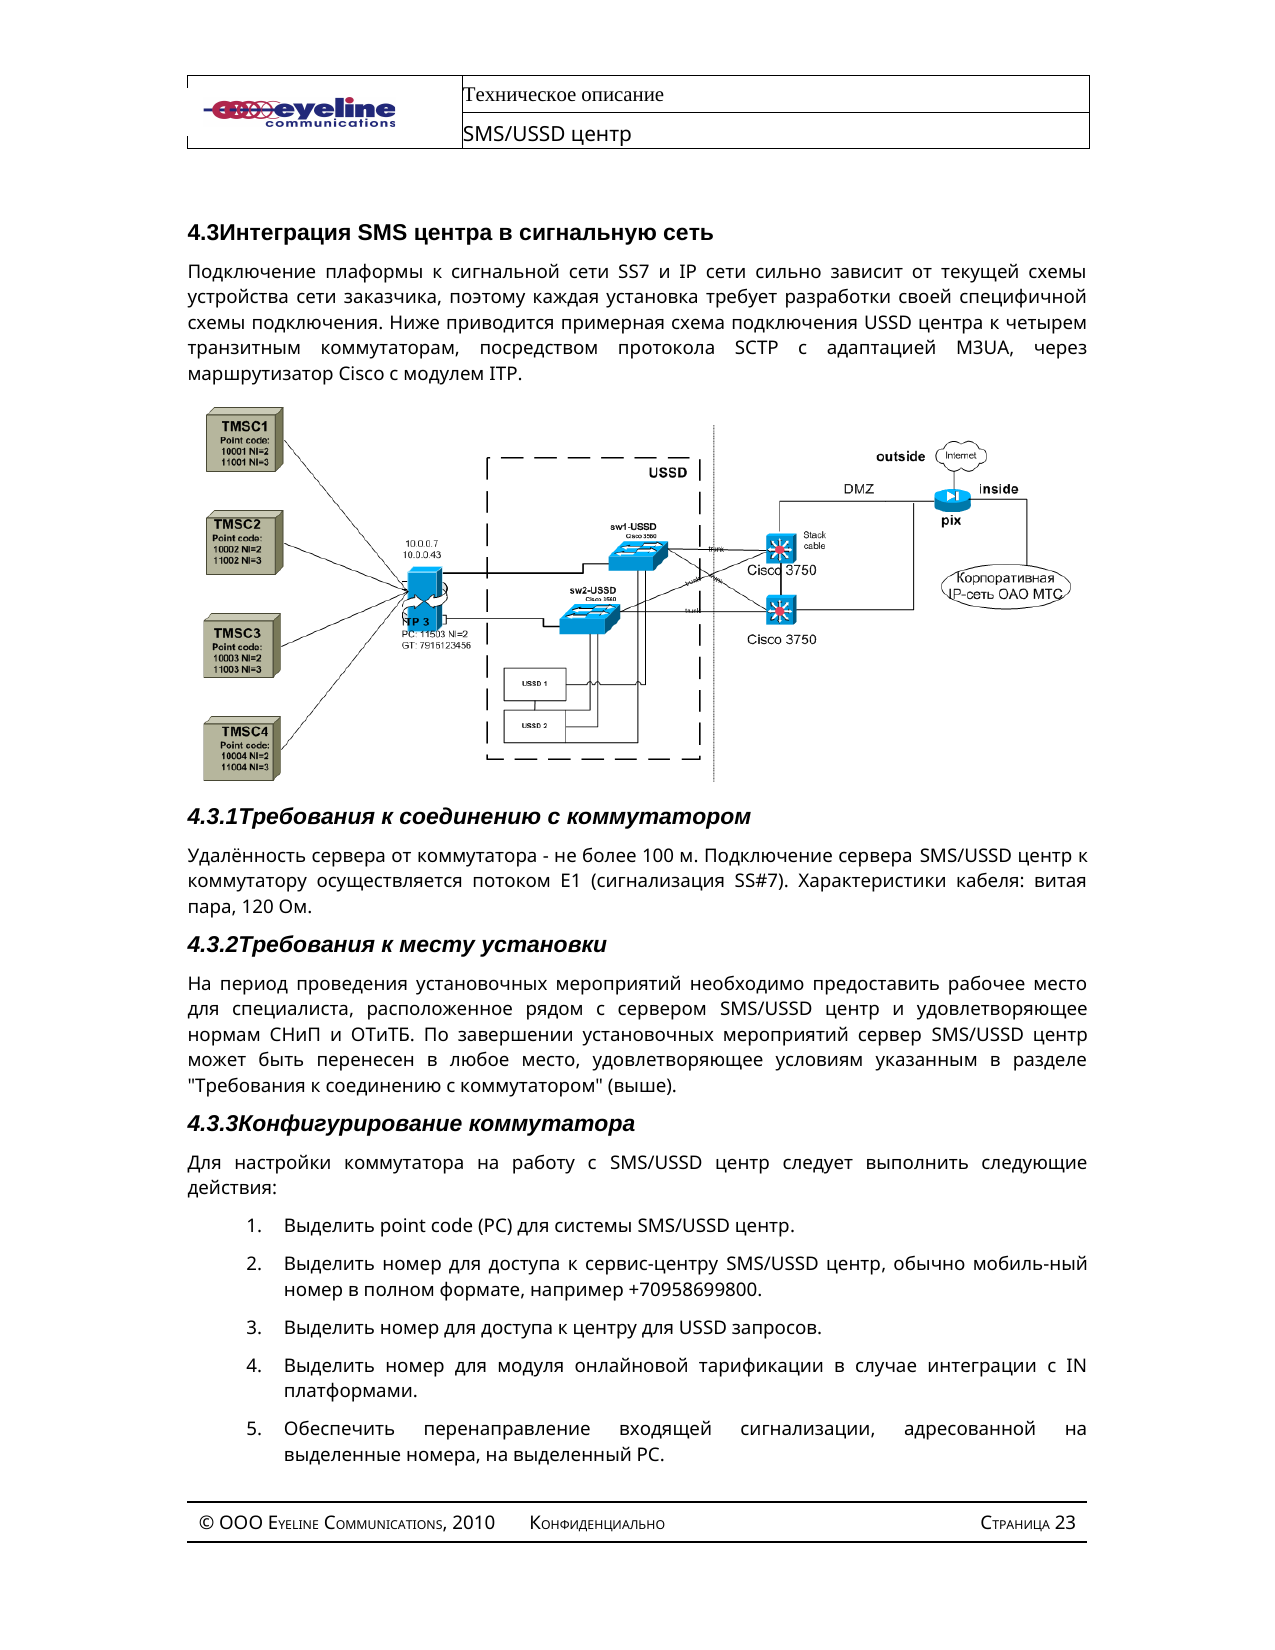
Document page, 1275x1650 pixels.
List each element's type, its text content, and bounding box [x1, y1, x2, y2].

subtitle Требования к месту установки [187, 931, 1088, 957]
list Выделить номер для доступа к центру для USSD запросов. [246, 1314, 1088, 1339]
text Для настройки коммутатора на работу с SMS/USSD центр следует выполнить следующие действия: [187, 1149, 1088, 1200]
list Выделить номер для модуля онлайновой тарификации в случае интеграции с IN платформами. [246, 1352, 1088, 1403]
list Обеспечить перенаправление входящей сигнализации, адресованной на выделенные номера, на выделенный PC. [246, 1416, 1088, 1467]
picture [203, 97, 396, 127]
picture [203, 407, 1071, 782]
text Подключение плаформы к сигнальной сети SS7 и IP сети сильно зависит от текущей схемы устройства сети заказчика, поэтому каждая установка требует разработки своей специфичной схемы подключения. Ниже приводится примерная схема подключения USSD центра к четырем транзитным коммутаторам, посредством протокола SCTP с адаптацией M3UA, через маршрутизатор Cisco с модулем ITP. [187, 258, 1088, 386]
list Выделить номер для доступа к сервис-центру SMS/USSD центр, обычно мобиль-ный номер в полном формате, например +70958699800. [246, 1251, 1088, 1302]
list Выделить point code (PC) для системы SMS/USSD центр. [246, 1212, 1088, 1238]
subtitle Конфигурирование коммутатора [187, 1110, 1088, 1136]
subtitle Требования к соединению с коммутатором [187, 803, 1088, 829]
subtitle Интеграция SMS центра в сигнальную сеть [187, 219, 1088, 246]
text На период проведения установочных мероприятий необходимо предоставить рабочее место для специалиста, расположенное рядом с сервером SMS/USSD центр и удовлетворяющее нормам СНиП и ОТиТБ. По завершении установочных мероприятий сервер SMS/USSD центр может быть перенесен в любое место, удовлетворяющее условиям указанным в разделе "Требования к соединению с коммутатором" (выше). [187, 970, 1088, 1098]
text Удалённость сервера от коммутатора - не более 100 м. Подключение сервера SMS/USSD центр к коммутатору осуществляется потоком E1 (сигнализация SS#7). Характеристики кабеля: витая пара, 120 Ом. [187, 842, 1088, 919]
